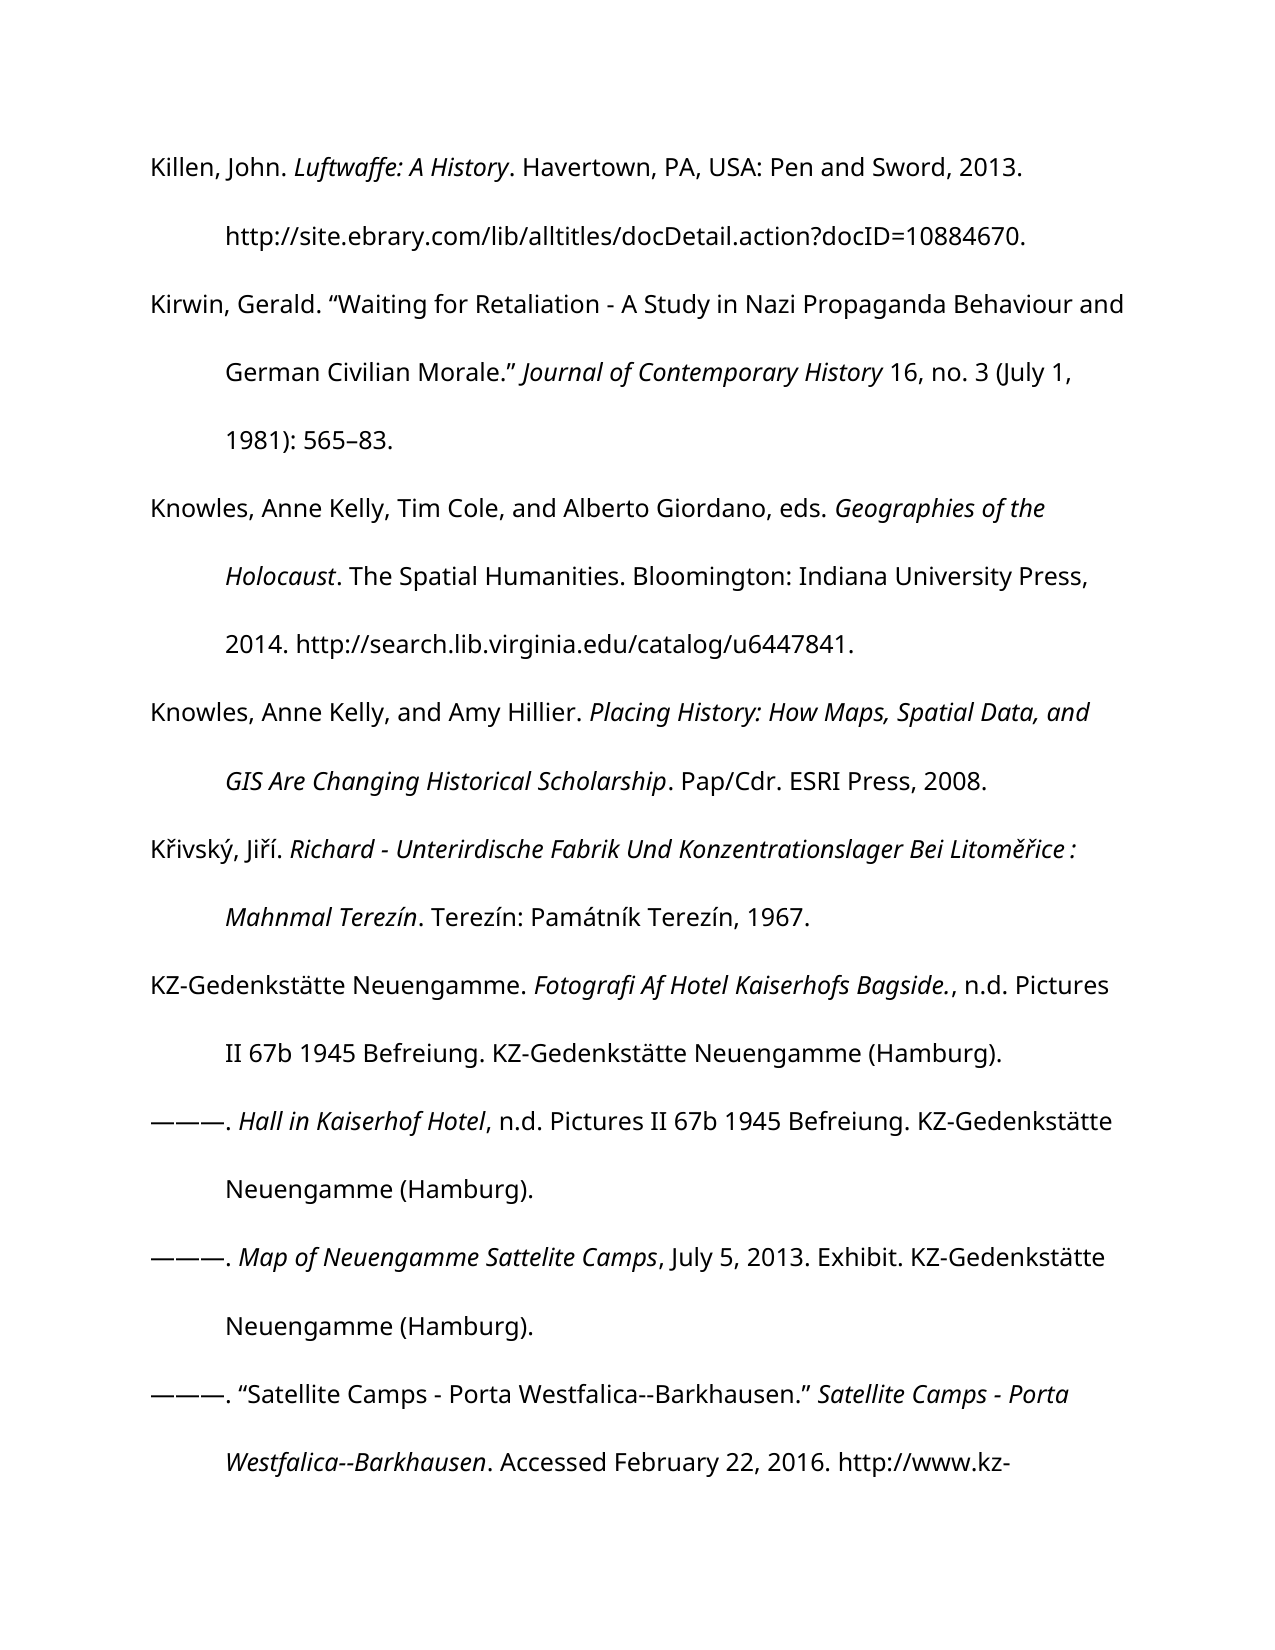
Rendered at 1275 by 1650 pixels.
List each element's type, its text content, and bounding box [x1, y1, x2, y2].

text Killen, John. Luftwaffe: A History. Havertown, PA, USA: Pen and Sword, 2013. http://site.ebrary.com/lib/alltitles/docDetail.action?docID=10884670. [150, 150, 1125, 252]
text KZ-Gedenkstätte Neuengamme. Fotografi Af Hotel Kaiserhofs Bagside., n.d. Pictures II 67b 1945 Befreiung. KZ-Gedenkstätte Neuengamme (Hamburg). [150, 967, 1125, 1070]
text ———. “Satellite Camps - Porta Westfalica--Barkhausen.” Satellite Camps - Porta Westfalica--Barkhausen. Accessed February 22, 2016. http://www.kz- [150, 1376, 1125, 1478]
text ———. Hall in Kaiserhof Hotel, n.d. Pictures II 67b 1945 Befreiung. KZ-Gedenkstätte Neuengamme (Hamburg). [150, 1104, 1125, 1206]
text Křivský, Jiří. Richard - Unterirdische Fabrik Und Konzentrationslager Bei Litoměřice : Mahnmal Terezín. Terezín: Památník Terezín, 1967. [150, 831, 1125, 933]
text Knowles, Anne Kelly, Tim Cole, and Alberto Giordano, eds. Geographies of the Holocaust. The Spatial Humanities. Bloomington: Indiana University Press, 2014. http://search.lib.virginia.edu/catalog/u6447841. [150, 491, 1125, 661]
text ———. Map of Neuengamme Sattelite Camps, July 5, 2013. Exhibit. KZ-Gedenkstätte Neuengamme (Hamburg). [150, 1240, 1125, 1342]
text Kirwin, Gerald. “Waiting for Retaliation - A Study in Nazi Propaganda Behaviour and German Civilian Morale.” Journal of Contemporary History 16, no. 3 (July 1, 1981): 565–83. [150, 286, 1125, 457]
text Knowles, Anne Kelly, and Amy Hillier. Placing History: How Maps, Spatial Data, and GIS Are Changing Historical Scholarship. Pap/Cdr. ESRI Press, 2008. [150, 695, 1125, 797]
